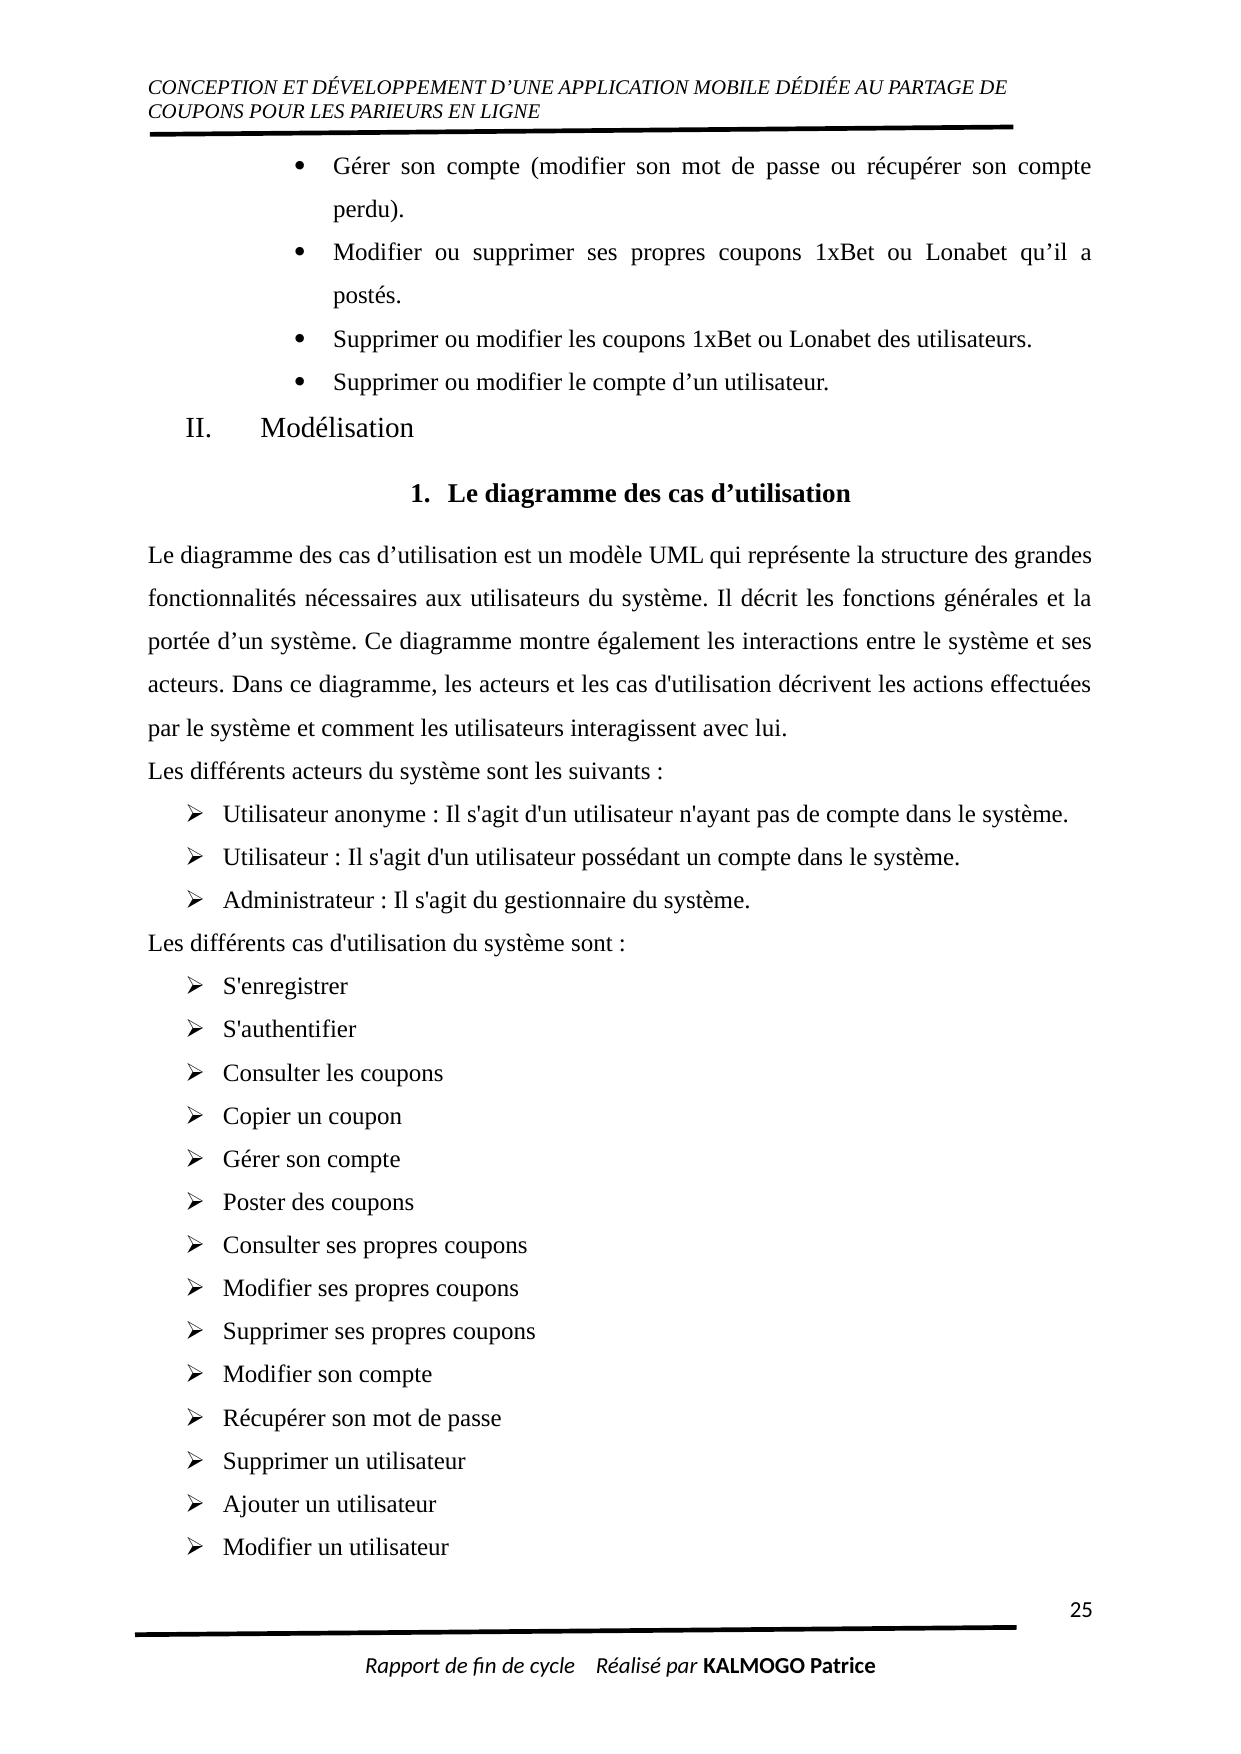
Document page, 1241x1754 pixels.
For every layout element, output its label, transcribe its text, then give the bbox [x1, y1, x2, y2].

list Copier un coupon [185, 1101, 1093, 1129]
list Modifier son compte [185, 1359, 1093, 1388]
text Les différents acteurs du système sont les suivants : [148, 756, 1093, 784]
text Le diagramme des cas d’utilisation est un modèle UML qui représente la structure des grandes fonctionnalités nécessaires aux utilisateurs du système. Il décrit les fonctions générales et la portée d’un système. Ce diagramme montre également les interactions entre le système et ses acteurs. Dans ce diagramme, les acteurs et les cas d'utilisation décrivent les actions effectuées par le système et comment les utilisateurs interagissent avec lui. [148, 540, 1093, 741]
list Ajouter un utilisateur [185, 1489, 1093, 1518]
list Poster des coupons [185, 1187, 1093, 1216]
list Consulter les coupons [185, 1058, 1093, 1086]
list Le diagramme des cas d’utilisation [410, 477, 1093, 508]
list Modélisation [185, 410, 1093, 443]
list Supprimer ses propres coupons [185, 1316, 1093, 1345]
list S'enregistrer [185, 971, 1093, 1000]
list Récupérer son mot de passe [185, 1403, 1093, 1431]
list Utilisateur : Il s'agit d'un utilisateur possédant un compte dans le système. [185, 842, 1093, 871]
list Consulter ses propres coupons [185, 1230, 1093, 1259]
list Supprimer ou modifier le compte d’un utilisateur. [295, 367, 1093, 396]
list Administrateur : Il s'agit du gestionnaire du système. [185, 885, 1093, 914]
list S'authentifier [185, 1014, 1093, 1043]
list Modifier ou supprimer ses propres coupons 1xBet ou Lonabet qu’il a postés. [295, 237, 1093, 309]
list Gérer son compte (modifier son mot de passe ou récupérer son compte perdu). [295, 151, 1093, 223]
list Utilisateur anonyme : Il s'agit d'un utilisateur n'ayant pas de compte dans le système. [185, 799, 1093, 828]
list Modifier ses propres coupons [185, 1273, 1093, 1302]
list Modifier un utilisateur [185, 1532, 1093, 1561]
list Gérer son compte [185, 1144, 1093, 1173]
list Supprimer ou modifier les coupons 1xBet ou Lonabet des utilisateurs. [295, 324, 1093, 352]
text Les différents cas d'utilisation du système sont : [148, 928, 1093, 957]
list Supprimer un utilisateur [185, 1446, 1093, 1474]
